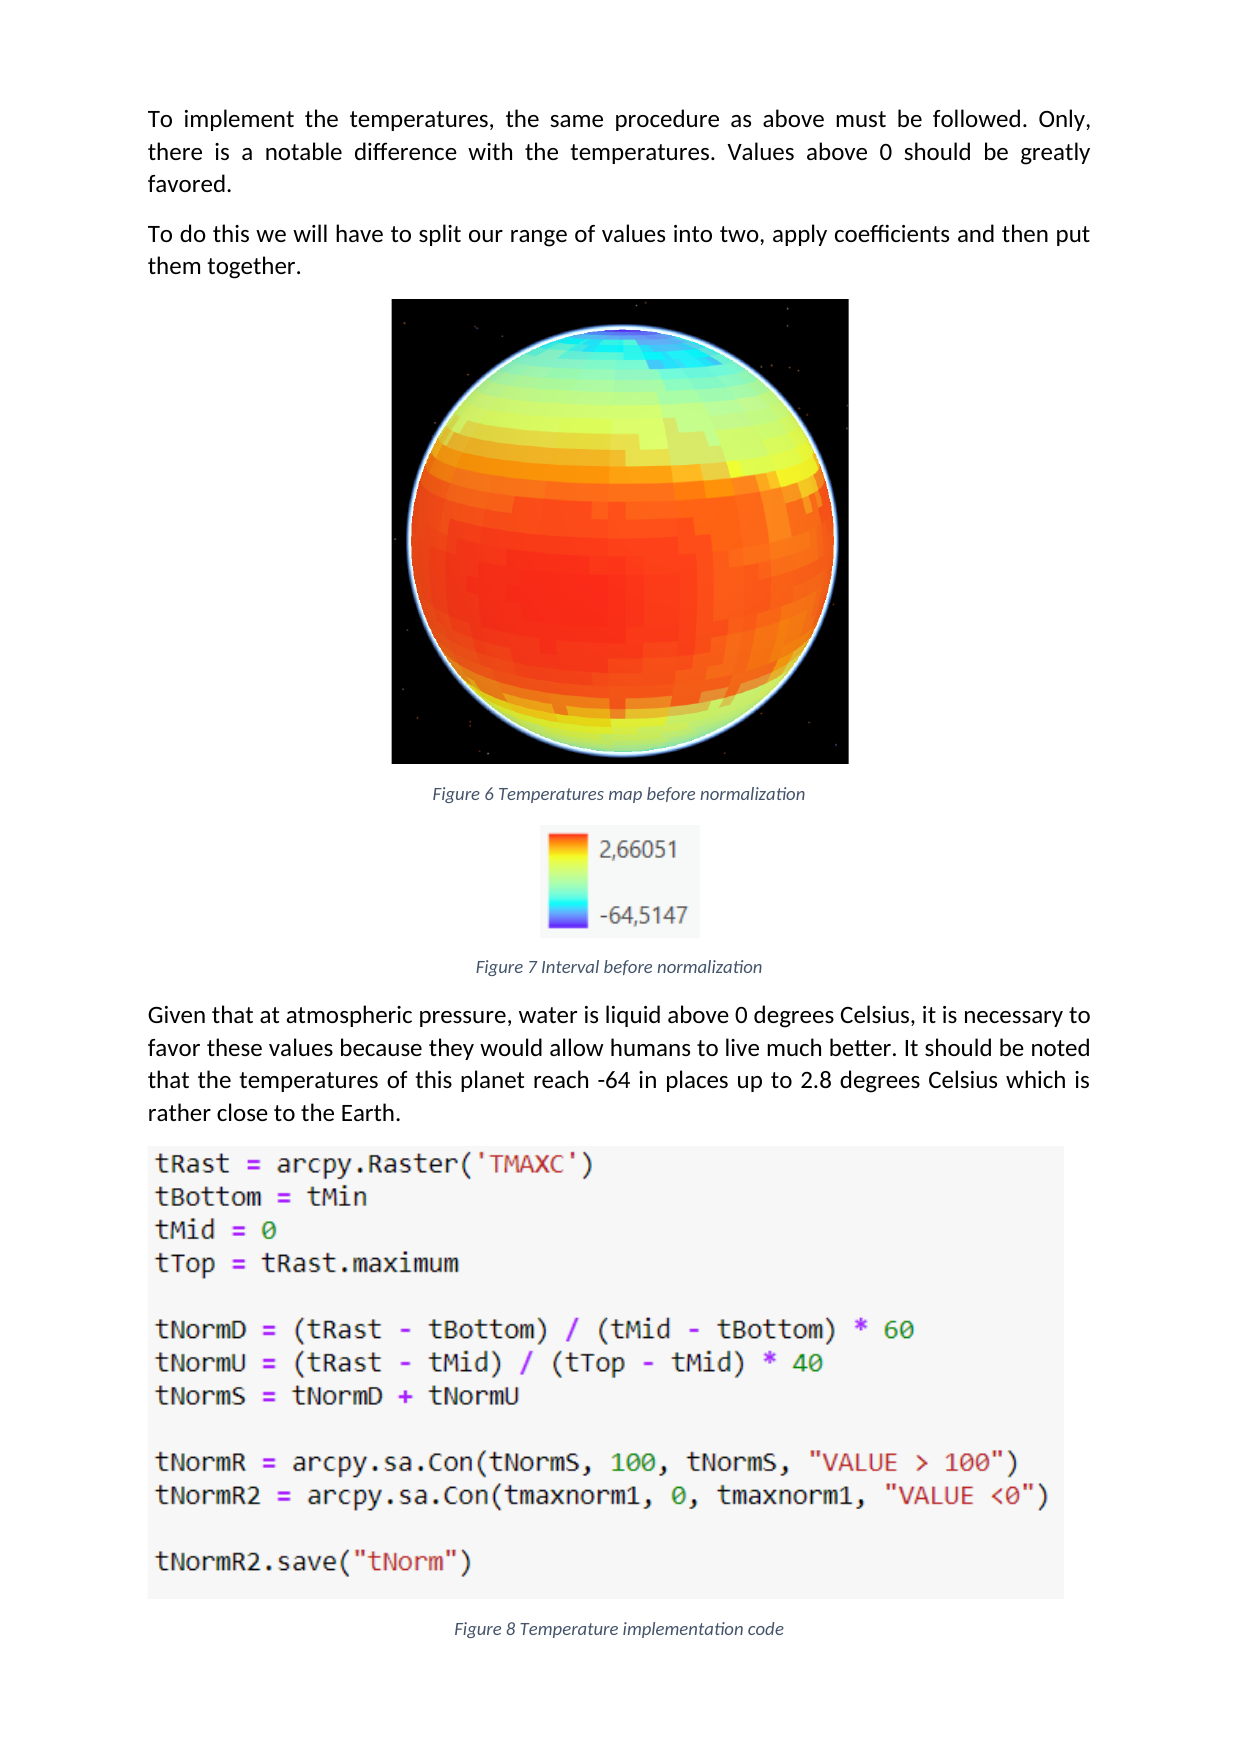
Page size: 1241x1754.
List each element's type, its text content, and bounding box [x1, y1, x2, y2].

text Figure 6 Temperatures map before normalization [148, 782, 1093, 804]
text To implement the temperatures, the same procedure as above must be followed. Only, there is a notable difference with the temperatures. Values above 0 should be greatly favored. [148, 103, 1093, 199]
text Given that at atmospheric pressure, water is liquid above 0 degrees Celsius, it is necessary to favor these values because they would allow humans to live much better. It should be noted that the temperatures of this planet reach -64 in places up to 2.8 degrees Celsius which is rather close to the Earth. [148, 999, 1093, 1128]
text Figure 7 Interval before normalization [148, 956, 1093, 979]
text Figure 8 Temperature implementation code [148, 1617, 1093, 1640]
text To do this we will have to split our range of values into two, apply coefficients and then put them together. [148, 218, 1093, 281]
